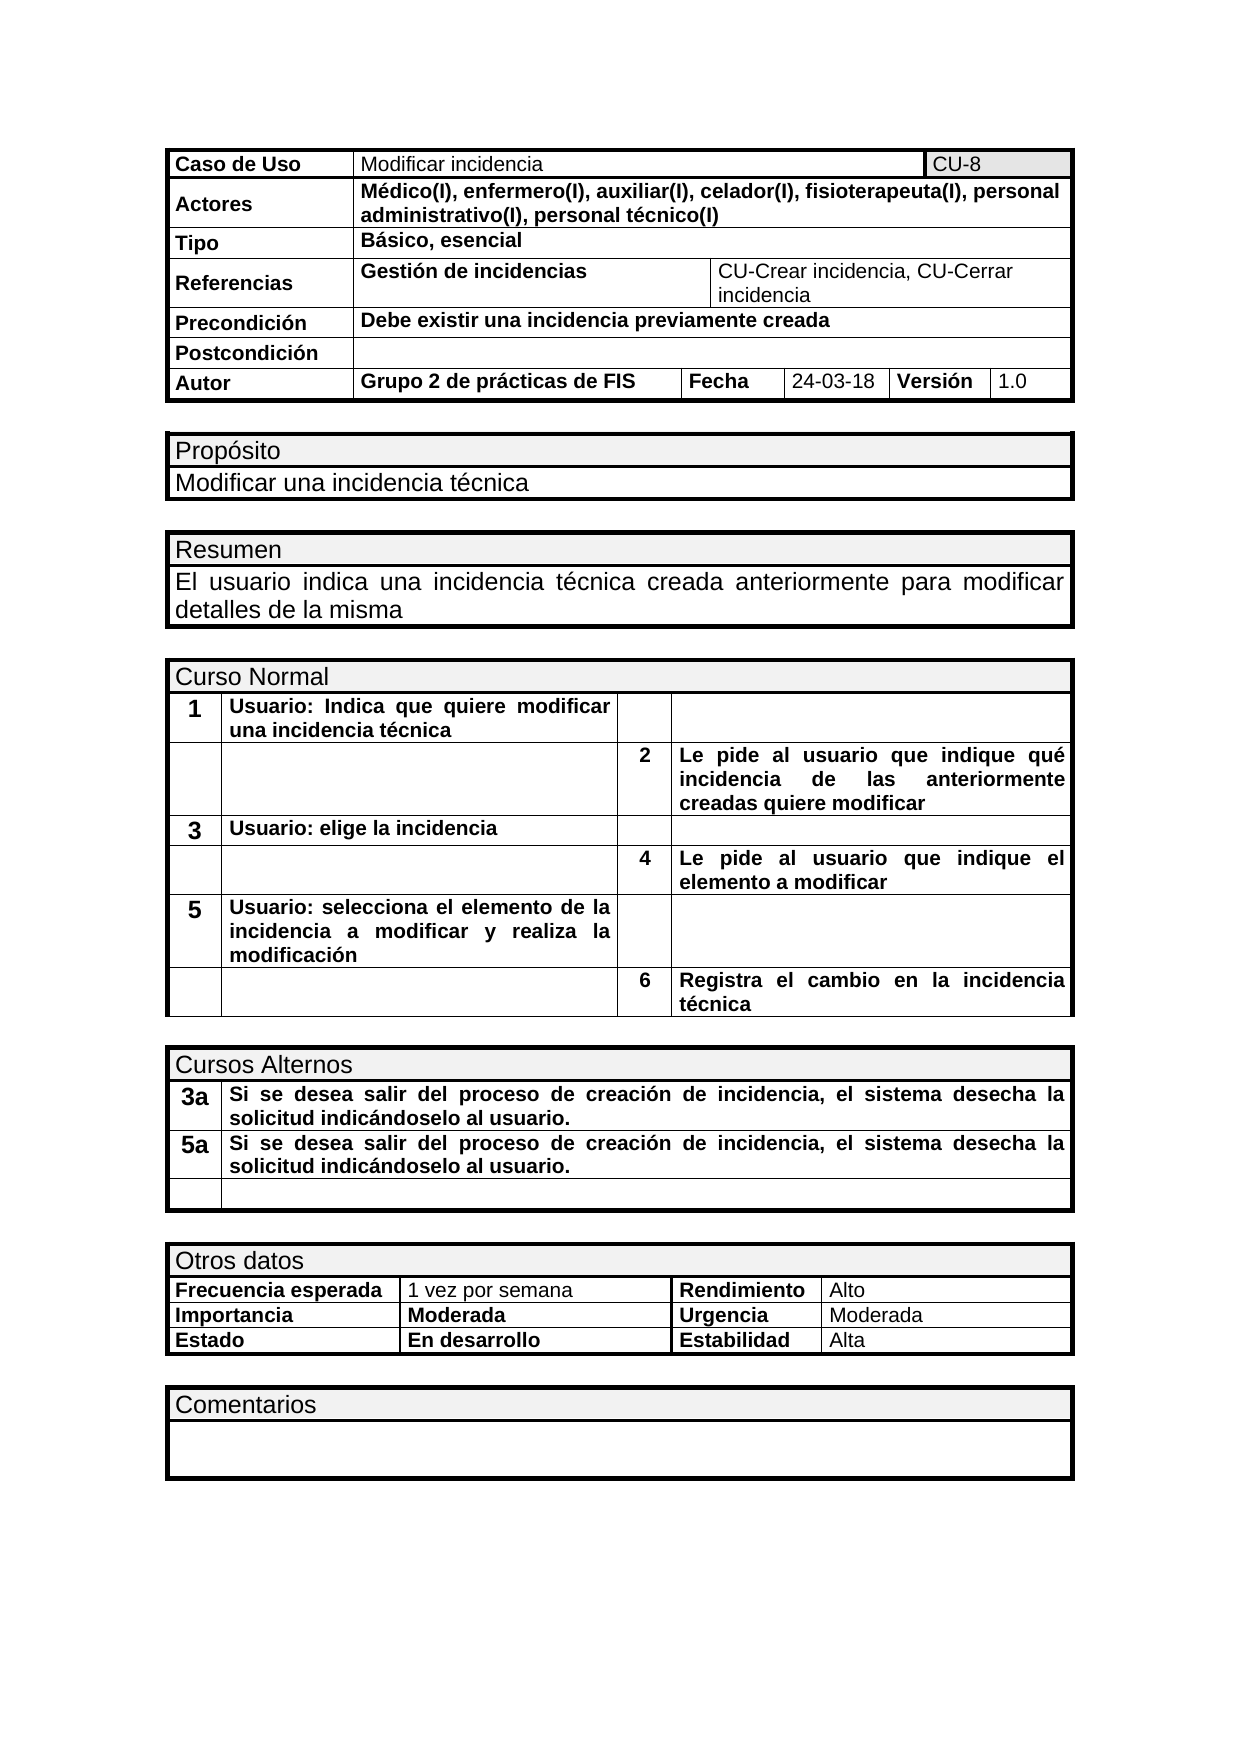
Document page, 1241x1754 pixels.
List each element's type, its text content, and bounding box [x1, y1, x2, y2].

table_cell Gestión de incidencias [354, 259, 710, 307]
table_cell [618, 816, 671, 845]
table_cell Si se desea salir del proceso de creación de incidencia, el sistema desecha la solicitud indicándoselo al usuario. [222, 1082, 1070, 1130]
table_cell Usuario: selecciona el elemento de la incidencia a modificar y realiza la modificación [222, 895, 617, 967]
table_cell Registra el cambio en la incidencia técnica [672, 968, 1070, 1016]
table_header Caso de Uso [170, 152, 353, 176]
table_cell 1.0 [991, 369, 1070, 398]
table_cell Básico, esencial [354, 228, 1070, 258]
table_cell Médico(I), enfermero(I), auxiliar(I), celador(I), fisioterapeuta(I), personal administrativo(I), personal técnico(I) [354, 179, 1070, 227]
table_header Resumen [170, 535, 1070, 563]
table_cell [354, 338, 1070, 367]
table_header Curso Normal [170, 662, 1070, 691]
table_cell 1 [170, 694, 221, 742]
table_cell Importancia [170, 1303, 399, 1327]
table_cell Moderada [822, 1303, 1070, 1327]
table_cell [618, 895, 671, 967]
table_cell [170, 1422, 1070, 1476]
table_cell Debe existir una incidencia previamente creada [354, 308, 1070, 337]
table_cell [618, 694, 671, 742]
table_cell Moderada [401, 1303, 670, 1327]
table_cell 2 [618, 743, 671, 815]
table_cell En desarrollo [401, 1328, 670, 1352]
table_cell Urgencia [673, 1303, 821, 1327]
table_cell [170, 1179, 221, 1208]
table_header Comentarios [170, 1390, 1070, 1418]
table_header Modificar incidencia [354, 152, 923, 176]
table_cell Postcondición [170, 338, 353, 367]
table_cell Usuario: elige la incidencia [222, 816, 617, 845]
table_cell Actores [170, 179, 353, 227]
table_cell [672, 694, 1070, 742]
table_cell Tipo [170, 228, 353, 258]
table_cell Alta [822, 1328, 1070, 1352]
table_cell [222, 1179, 1070, 1208]
table_cell Le pide al usuario que indique el elemento a modificar [672, 846, 1070, 894]
table_cell 4 [618, 846, 671, 894]
table_cell 6 [618, 968, 671, 1016]
table_cell Rendimiento [673, 1278, 821, 1302]
table_cell [222, 743, 617, 815]
table_cell Autor [170, 369, 353, 398]
table_cell Alto [822, 1278, 1070, 1302]
table_cell [170, 743, 221, 815]
table_cell [672, 895, 1070, 967]
table_cell Referencias [170, 259, 353, 307]
table_cell 24-03-18 [785, 369, 889, 398]
table_cell Fecha [682, 369, 784, 398]
table_cell [222, 846, 617, 894]
table_cell Estabilidad [673, 1328, 821, 1352]
table_header Propósito [170, 436, 1070, 465]
table_cell Versión [890, 369, 990, 398]
table_cell [170, 846, 221, 894]
table_cell Le pide al usuario que indique qué incidencia de las anteriormente creadas quiere modificar [672, 743, 1070, 815]
table_cell Precondición [170, 308, 353, 337]
table_cell Modificar una incidencia técnica [170, 468, 1070, 497]
table_cell 3a [170, 1082, 221, 1130]
table_cell 5a [170, 1131, 221, 1178]
table_cell Usuario: Indica que quiere modificar una incidencia técnica [222, 694, 617, 742]
table_cell 3 [170, 816, 221, 845]
table_cell Si se desea salir del proceso de creación de incidencia, el sistema desecha la solicitud indicándoselo al usuario. [222, 1131, 1070, 1178]
table_cell Estado [170, 1328, 399, 1352]
table_cell 5 [170, 895, 221, 967]
table_header Cursos Alternos [170, 1050, 1070, 1079]
table_cell [170, 968, 221, 1016]
table_header Otros datos [170, 1246, 1070, 1275]
table_cell 1 vez por semana [401, 1278, 670, 1302]
table_cell [672, 816, 1070, 845]
table_cell Frecuencia esperada [170, 1278, 399, 1302]
table_cell CU-Crear incidencia, CU-Cerrar incidencia [711, 259, 1070, 307]
table_cell [222, 968, 617, 1016]
table_header CU-8 [927, 152, 1070, 176]
table_cell El usuario indica una incidencia técnica creada anteriormente para modificar detalles de la misma [170, 567, 1070, 624]
table_cell Grupo 2 de prácticas de FIS [354, 369, 681, 398]
